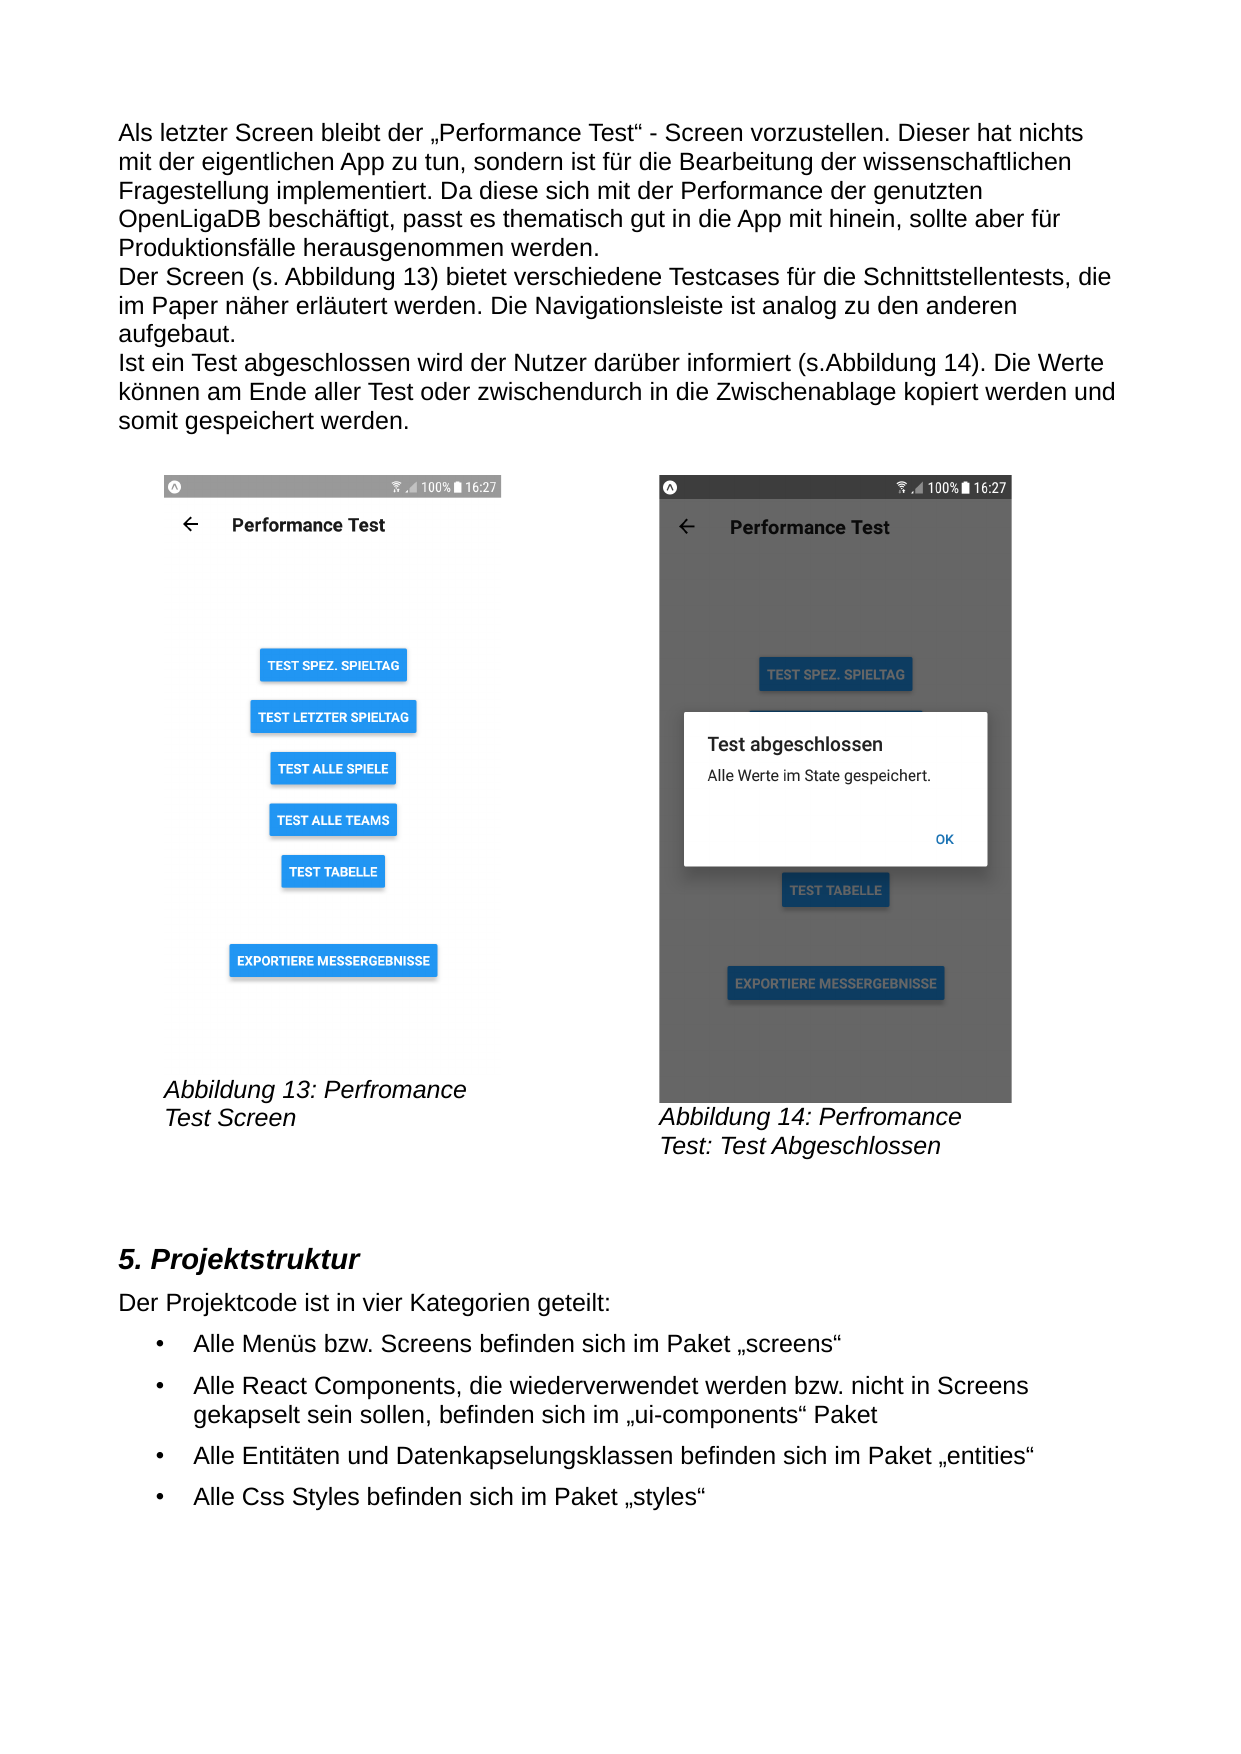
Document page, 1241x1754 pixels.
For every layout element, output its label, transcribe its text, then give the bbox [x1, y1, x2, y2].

text Als letzter Screen bleibt der „Performance Test“ - Screen vorzustellen. Dieser hat nichts mit der eigentlichen App zu tun, sondern ist für die Bearbeitung der wissenschaftlichen Fragestellung implementiert. Da diese sich mit der Performance der genutzten OpenLigaDB beschäftigt, passt es thematisch gut in die App mit hinein, sollte aber für Produktionsfälle herausgenommen werden. [118, 118, 1122, 262]
text Ist ein Test abgeschlossen wird der Nutzer darüber informiert (s.Abbildung 14). Die Werte können am Ende aller Test oder zwischendurch in die Zwischenablage kopiert werden und somit gespeichert werden. [118, 348, 1122, 434]
text Der Screen (s. Abbildung 13) bietet verschiedene Testcases für die Schnittstellentests, die im Paper näher erläutert werden. Die Navigationsleiste ist analog zu den anderen aufgebaut. [118, 262, 1122, 348]
list Alle Css Styles befinden sich im Paket „styles“ [156, 1482, 1122, 1511]
subtitle 5. Projektstruktur [118, 1242, 1122, 1276]
text Abbildung 13: Perfromance Test Screen [164, 1075, 501, 1132]
list Alle React Components, die wiederverwendet werden bzw. nicht in Screens gekapselt sein sollen, befinden sich im „ui-components“ Paket [156, 1371, 1122, 1428]
list Alle Menüs bzw. Screens befinden sich im Paket „screens“ [156, 1329, 1122, 1358]
list Alle Entitäten und Datenkapselungsklassen befinden sich im Paket „entities“ [156, 1441, 1122, 1470]
text Abbildung 14: Perfromance Test: Test Abgeschlossen [659, 1103, 1011, 1160]
picture [659, 475, 1012, 1103]
picture [164, 475, 502, 1075]
text Der Projektcode ist in vier Kategorien geteilt: [118, 1288, 1122, 1317]
